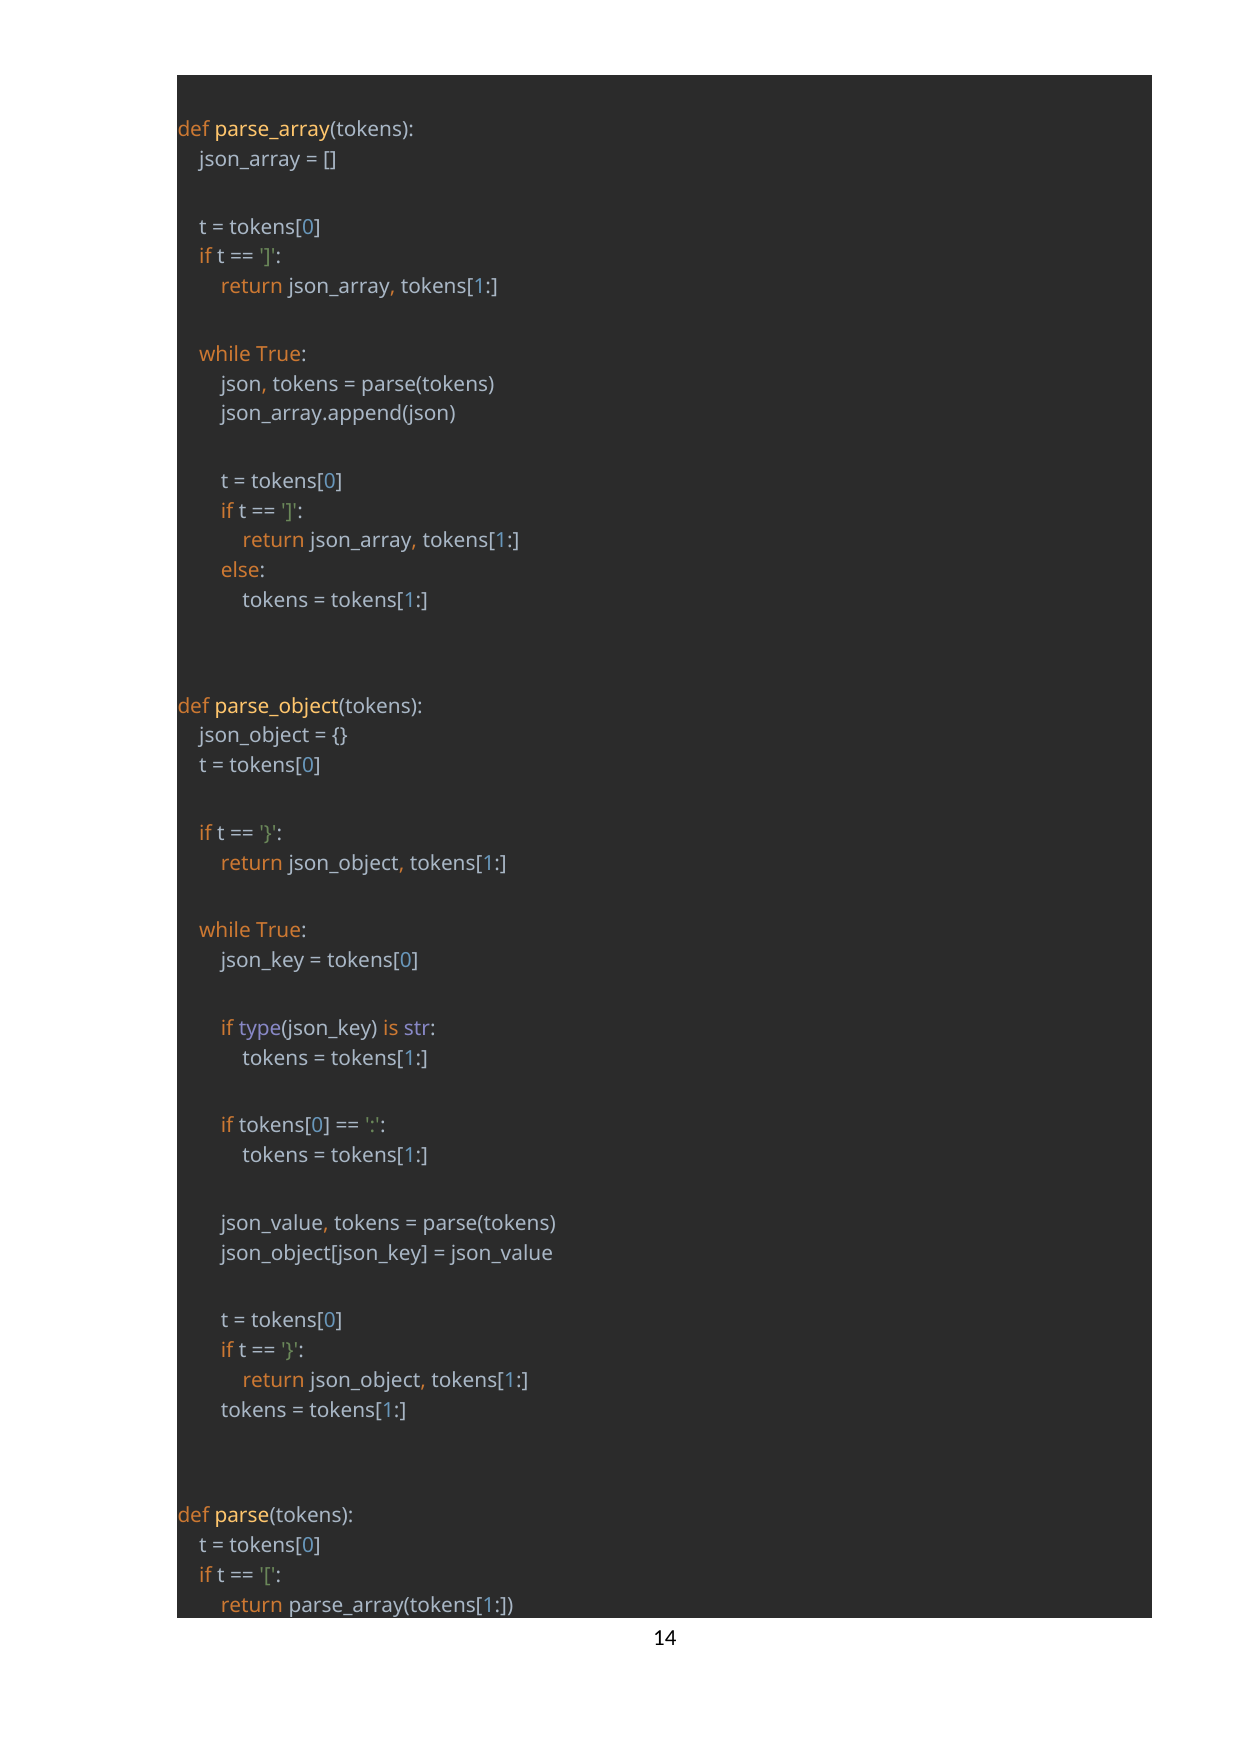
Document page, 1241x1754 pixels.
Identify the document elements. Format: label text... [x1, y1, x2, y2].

text def parse_array(tokens): json_array = [] t = tokens[0] if t == ']': return json_array, tokens[1:] while True: json, tokens = parse(tokens) json_array.append(json) t = tokens[0] if t == ']': return json_array, tokens[1:] else: tokens = tokens[1:] def parse_object(tokens): json_object = {} t = tokens[0] if t == '}': return json_object, tokens[1:] while True: json_key = tokens[0] if type(json_key) is str: tokens = tokens[1:] if tokens[0] == ':': tokens = tokens[1:] json_value, tokens = parse(tokens) json_object[json_key] = json_value t = tokens[0] if t == '}': return json_object, tokens[1:] tokens = tokens[1:] def parse(tokens): t = tokens[0] if t == '[': return parse_array(tokens[1:]) [177, 75, 1152, 1618]
